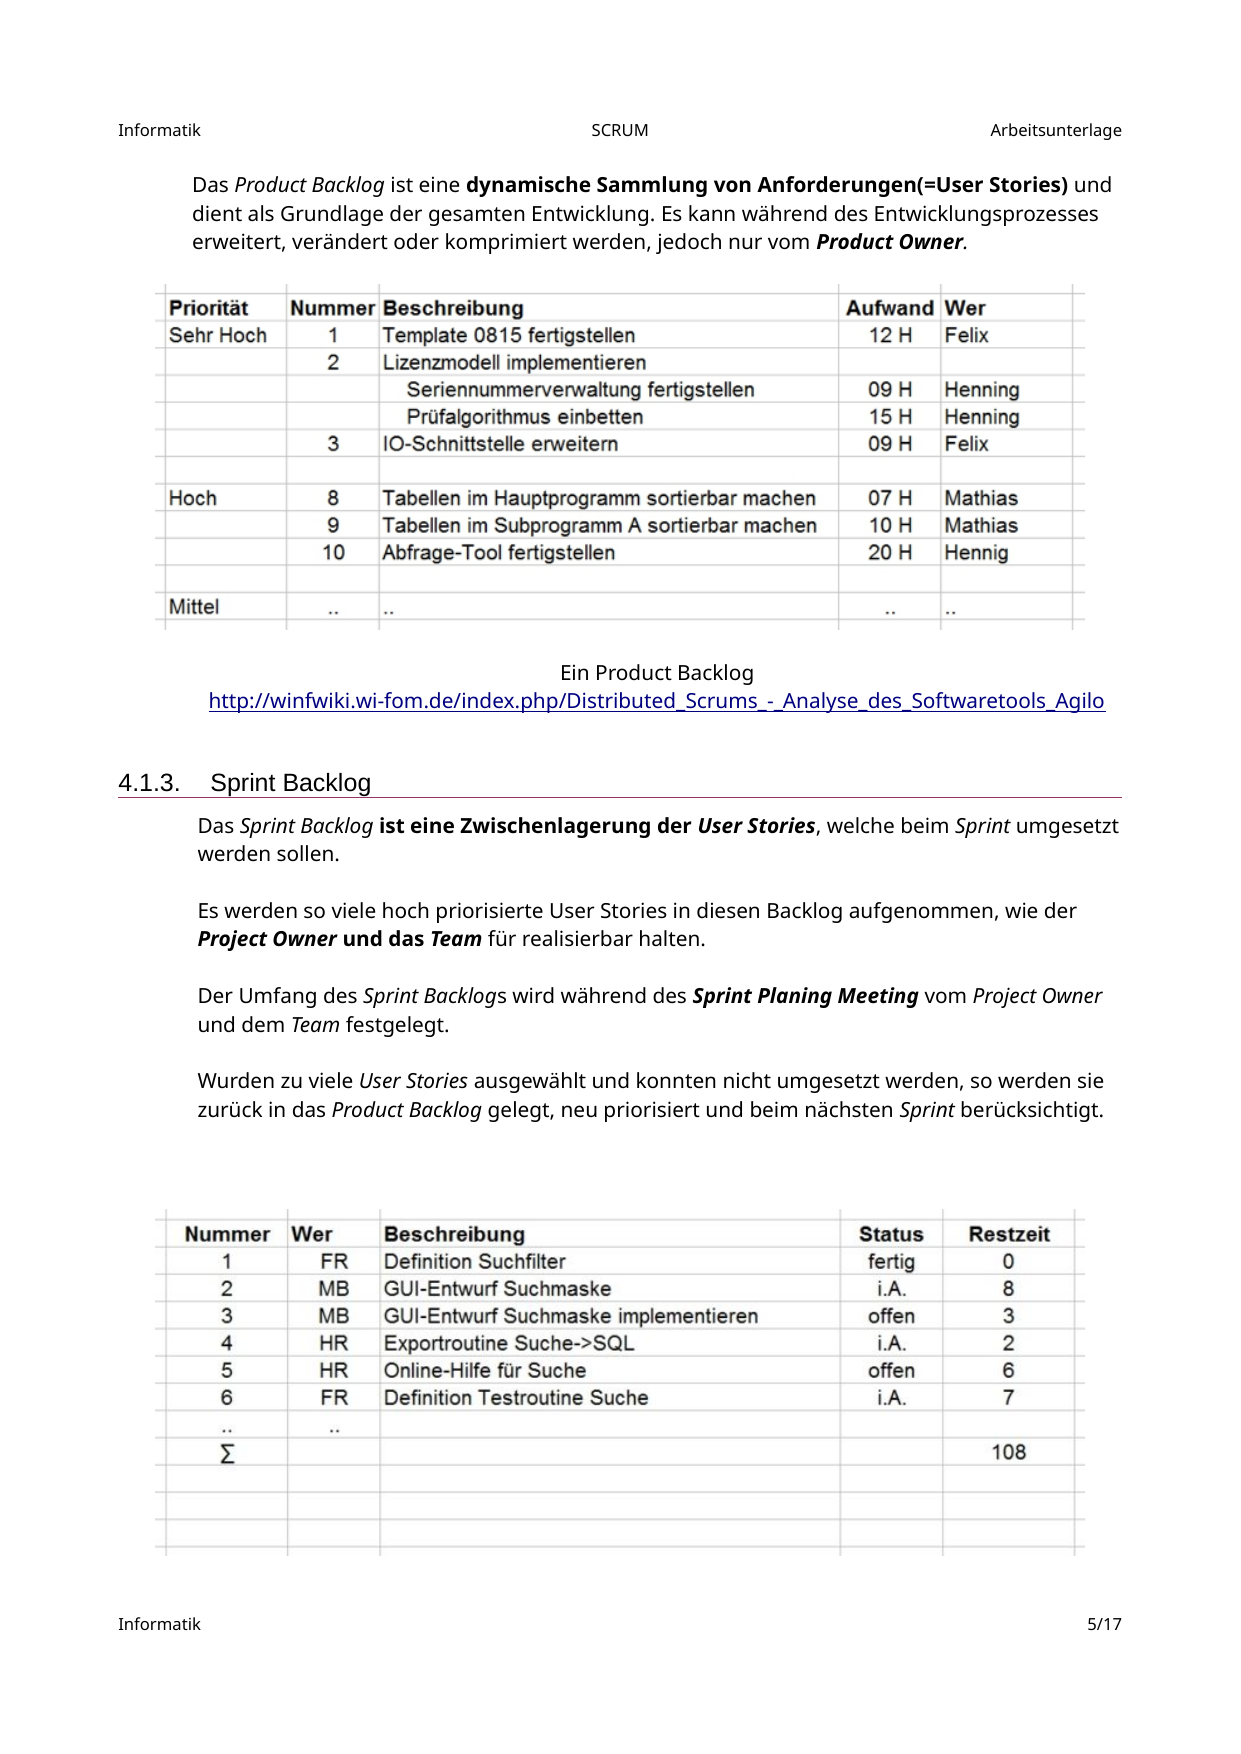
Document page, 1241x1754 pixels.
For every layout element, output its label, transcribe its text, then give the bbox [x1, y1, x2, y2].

text Der Umfang des Sprint Backlogs wird während des Sprint Planing Meeting vom Project Owner und dem Team festgelegt. [197, 981, 1122, 1038]
text Das Sprint Backlog ist eine Zwischenlagerung der User Stories, welche beim Sprint umgesetzt werden sollen. [197, 811, 1122, 868]
subtitle Sprint Backlog [118, 768, 1122, 797]
text Wurden zu viele User Stories ausgewählt und konnten nicht umgesetzt werden, so werden sie zurück in das Product Backlog gelegt, neu priorisiert und beim nächsten Sprint berücksichtigt. [197, 1067, 1122, 1123]
picture [155, 1208, 1085, 1556]
picture [155, 284, 1085, 630]
text Es werden so viele hoch priorisierte User Stories in diesen Backlog aufgenommen, wie der Project Owner und das Team für realisierbar halten. [197, 896, 1122, 953]
text Ein Product Backlog [192, 658, 1122, 687]
text http://winfwiki.wi-fom.de/index.php/Distributed_Scrums_-_Analyse_des_Softwaretools_Agilo [192, 687, 1122, 715]
text Das Product Backlog ist eine dynamische Sammlung von Anforderungen(=User Stories) und dient als Grundlage der gesamten Entwicklung. Es kann während des Entwicklungsprozesses erweitert, verändert oder komprimiert werden, jedoch nur vom Product Owner. [192, 170, 1122, 256]
